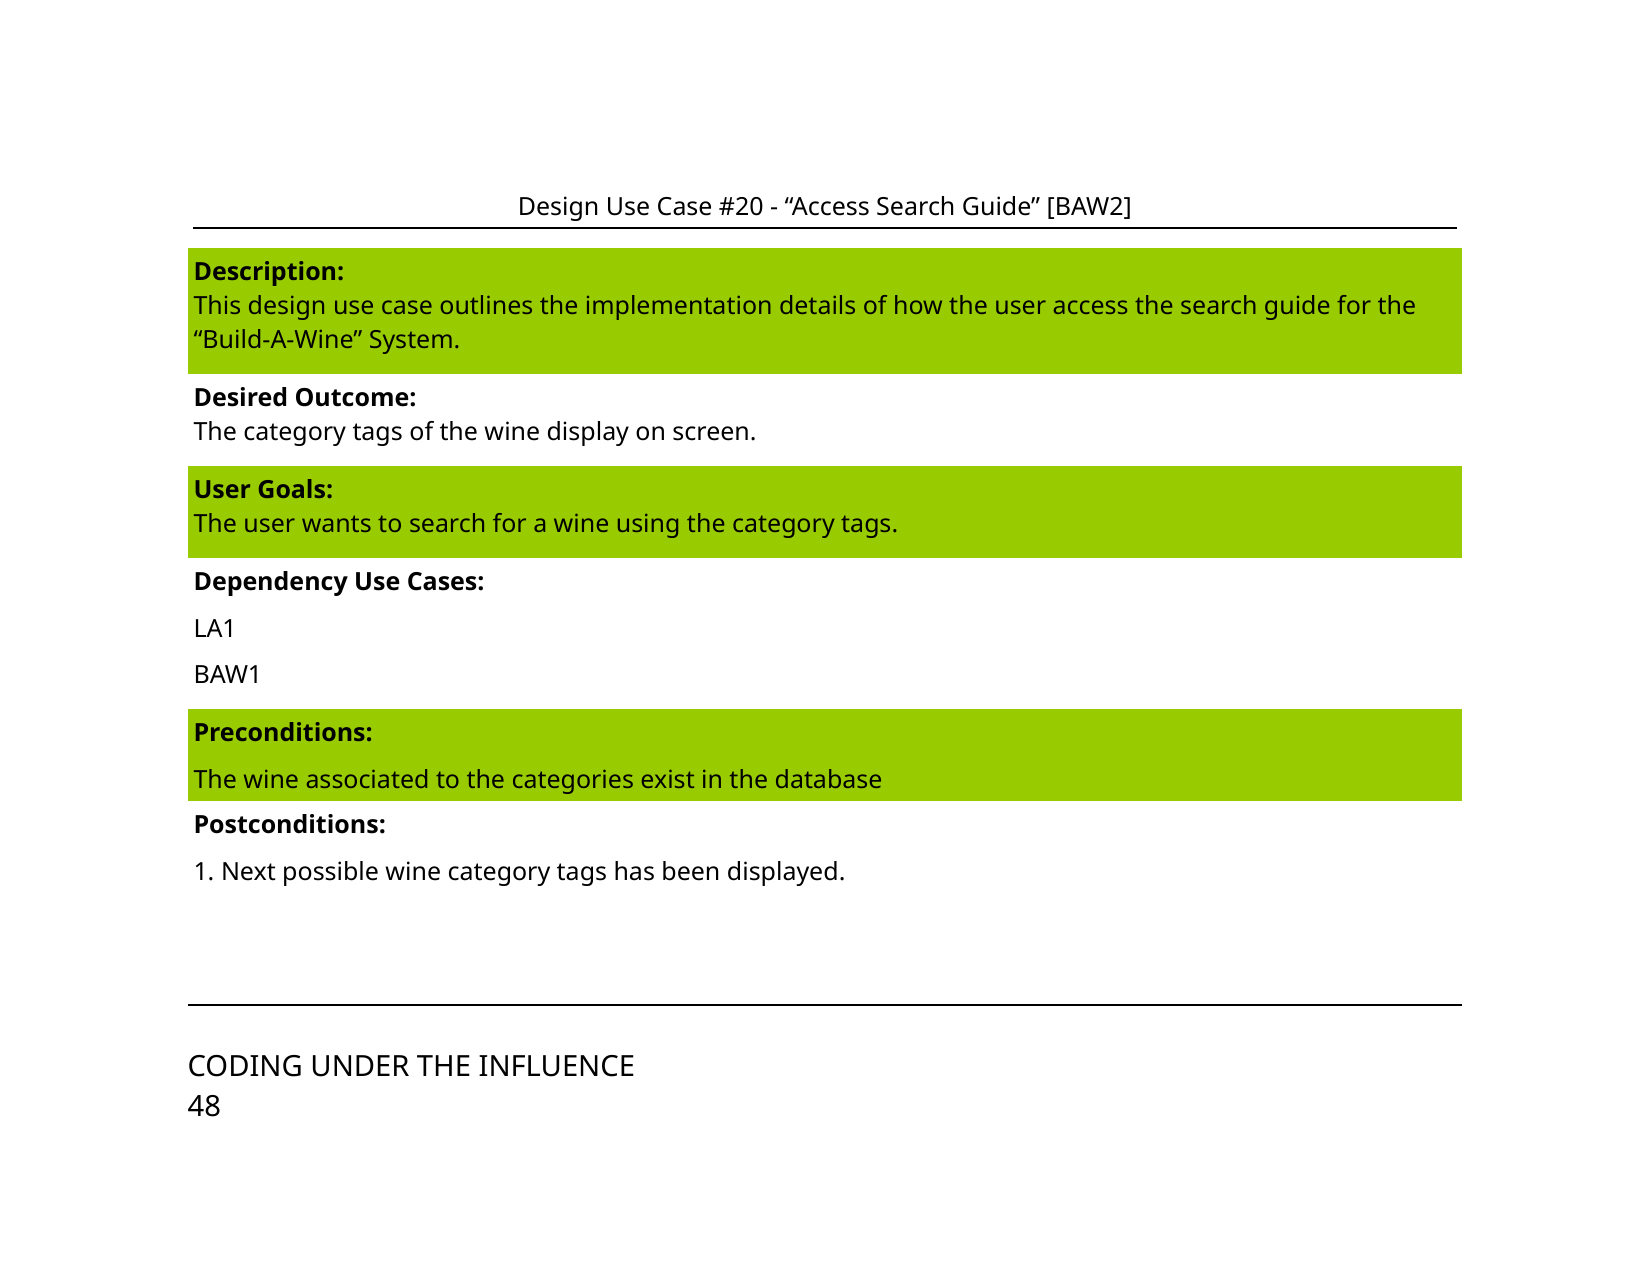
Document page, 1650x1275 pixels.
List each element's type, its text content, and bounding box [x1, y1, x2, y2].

table_cell Description: This design use case outlines the implementation details of how the user access the search guide for the “Build-A-Wine” System. [188, 248, 1462, 374]
table_cell User Goals: The user wants to search for a wine using the category tags. [188, 466, 1462, 558]
table_cell Postconditions: 1. Next possible wine category tags has been displayed. [188, 801, 1462, 893]
table_cell Preconditions: The wine associated to the categories exist in the database [188, 709, 1462, 801]
table_cell Dependency Use Cases: LA1 BAW1 [188, 558, 1462, 709]
table_header Design Use Case #20 - “Access Search Guide” [BAW2] [188, 179, 1462, 248]
table_cell Desired Outcome: The category tags of the wine display on screen. [188, 374, 1462, 466]
